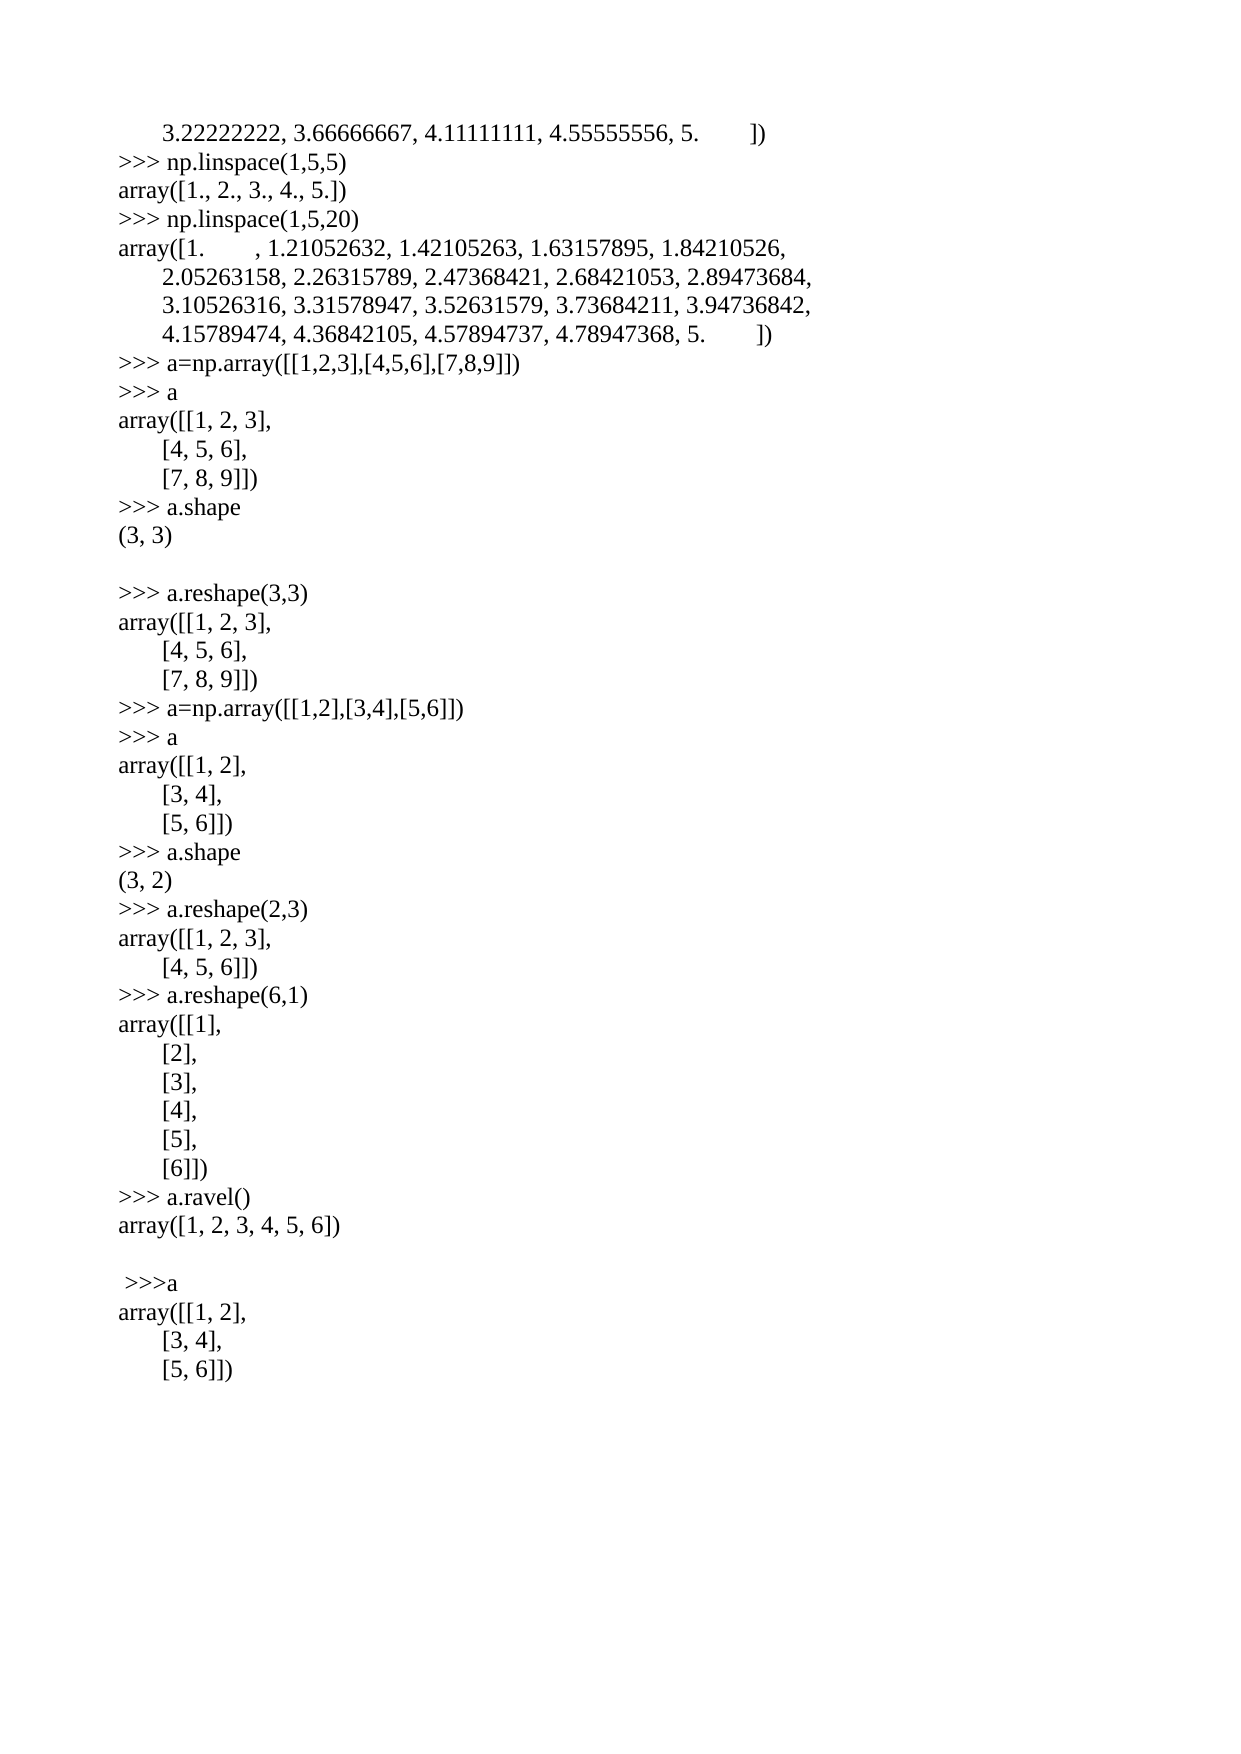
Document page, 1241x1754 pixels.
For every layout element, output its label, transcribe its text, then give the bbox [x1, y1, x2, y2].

text >>> a=np.array([[1,2,3],[4,5,6],[7,8,9]]) [118, 348, 1122, 377]
text [6]]) [118, 1153, 1122, 1182]
text [3, 4], [118, 779, 1122, 808]
text array([[1, 2, 3], [118, 607, 1122, 636]
text >>> a.shape [118, 492, 1122, 521]
text array([[1, 2], [118, 1297, 1122, 1326]
text array([1, 2, 3, 4, 5, 6]) [118, 1211, 1122, 1239]
text >>> np.linspace(1,5,5) [118, 147, 1122, 176]
text (3, 2) [118, 866, 1122, 894]
text array([1. , 1.21052632, 1.42105263, 1.63157895, 1.84210526, [118, 233, 1122, 262]
text [4], [118, 1096, 1122, 1124]
text [4, 5, 6], [118, 434, 1122, 463]
text 4.15789474, 4.36842105, 4.57894737, 4.78947368, 5. ]) [118, 319, 1122, 348]
text array([1., 2., 3., 4., 5.]) [118, 176, 1122, 204]
text array([[1, 2], [118, 751, 1122, 779]
text >>> a.ravel() [118, 1182, 1122, 1211]
text 2.05263158, 2.26315789, 2.47368421, 2.68421053, 2.89473684, [118, 262, 1122, 291]
text (3, 3) [118, 521, 1122, 549]
text [4, 5, 6]]) [118, 952, 1122, 981]
text >>>a [118, 1268, 1122, 1297]
text [5, 6]]) [118, 1354, 1122, 1383]
text >>> a.shape [118, 837, 1122, 866]
text array([[1, 2, 3], [118, 923, 1122, 952]
text 3.10526316, 3.31578947, 3.52631579, 3.73684211, 3.94736842, [118, 291, 1122, 319]
text [2], [118, 1038, 1122, 1067]
text array([[1, 2, 3], [118, 406, 1122, 434]
text >>> a.reshape(6,1) [118, 981, 1122, 1009]
text [7, 8, 9]]) [118, 664, 1122, 693]
text [3, 4], [118, 1326, 1122, 1354]
text [3], [118, 1067, 1122, 1096]
text >>> np.linspace(1,5,20) [118, 204, 1122, 233]
text >>> a.reshape(3,3) [118, 578, 1122, 607]
text >>> a.reshape(2,3) [118, 894, 1122, 923]
text >>> a [118, 377, 1122, 406]
text [5, 6]]) [118, 808, 1122, 837]
text >>> a=np.array([[1,2],[3,4],[5,6]]) [118, 693, 1122, 722]
text >>> a [118, 722, 1122, 751]
text array([[1], [118, 1009, 1122, 1038]
text [4, 5, 6], [118, 636, 1122, 664]
text 3.22222222, 3.66666667, 4.11111111, 4.55555556, 5. ]) [118, 118, 1122, 147]
text [5], [118, 1124, 1122, 1153]
text [7, 8, 9]]) [118, 463, 1122, 492]
